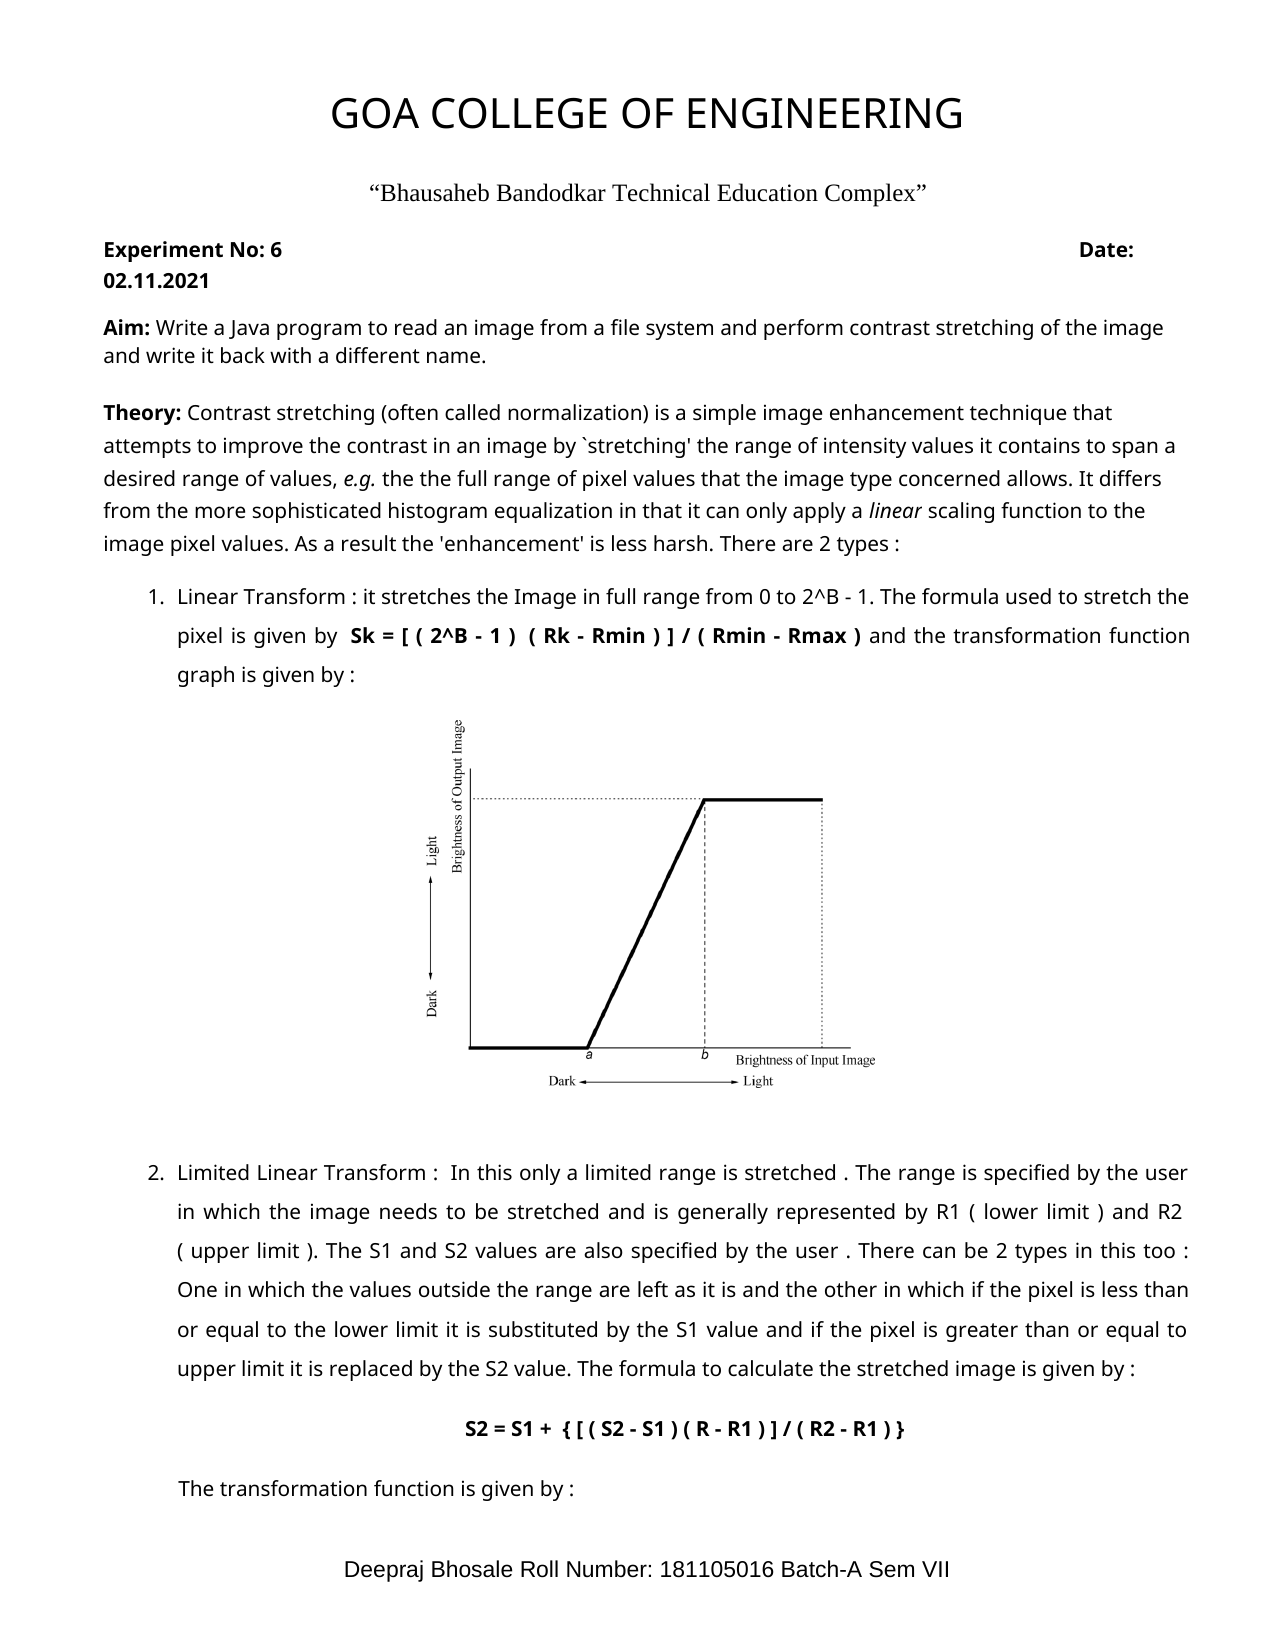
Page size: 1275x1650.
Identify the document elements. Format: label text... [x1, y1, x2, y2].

text Experiment No: 6 Date: 02.11.2021 [103, 235, 1191, 294]
text S2 = S1 + { [ ( S2 - S1 ) ( R - R1 ) ] / ( R2 - R1 ) } [178, 1414, 1191, 1442]
text Theory: Contrast stretching (often called normalization) is a simple image enhancement technique that attempts to improve the contrast in an image by `stretching' the range of intensity values it contains to span a desired range of values, e.g. the the full range of pixel values that the image type concerned allows. It differs from the more sophisticated histogram equalization in that it can only apply a linear scaling function to the image pixel values. As a result the 'enhancement' is less harsh. There are 2 types : [103, 398, 1191, 557]
list Limited Linear Transform : In this only a limited range is stretched . The range is specified by the user in which the image needs to be stretched and is generally represented by R1 ( lower limit ) and R2 ( upper limit ). The S1 and S2 values are also specified by the user . There can be 2 types in this too : One in which the values outside the range are left as it is and the other in which if the pixel is less than or equal to the lower limit it is substituted by the S1 value and if the pixel is greater than or equal to upper limit it is replaced by the S2 value. The formula to calculate the stretched image is given by : [147, 1158, 1191, 1382]
text The transformation function is given by : [178, 1474, 1191, 1502]
picture [426, 720, 875, 1088]
list Linear Transform : it stretches the Image in full range from 0 to 2^B - 1. The formula used to stretch the pixel is given by Sk = [ ( 2^B - 1 ) ( Rk - Rmin ) ] / ( Rmin - Rmax ) and the transformation function graph is given by : [147, 582, 1191, 689]
text Aim: Write a Java program to read an image from a file system and perform contrast stretching of the image and write it back with a different name. [103, 313, 1191, 370]
